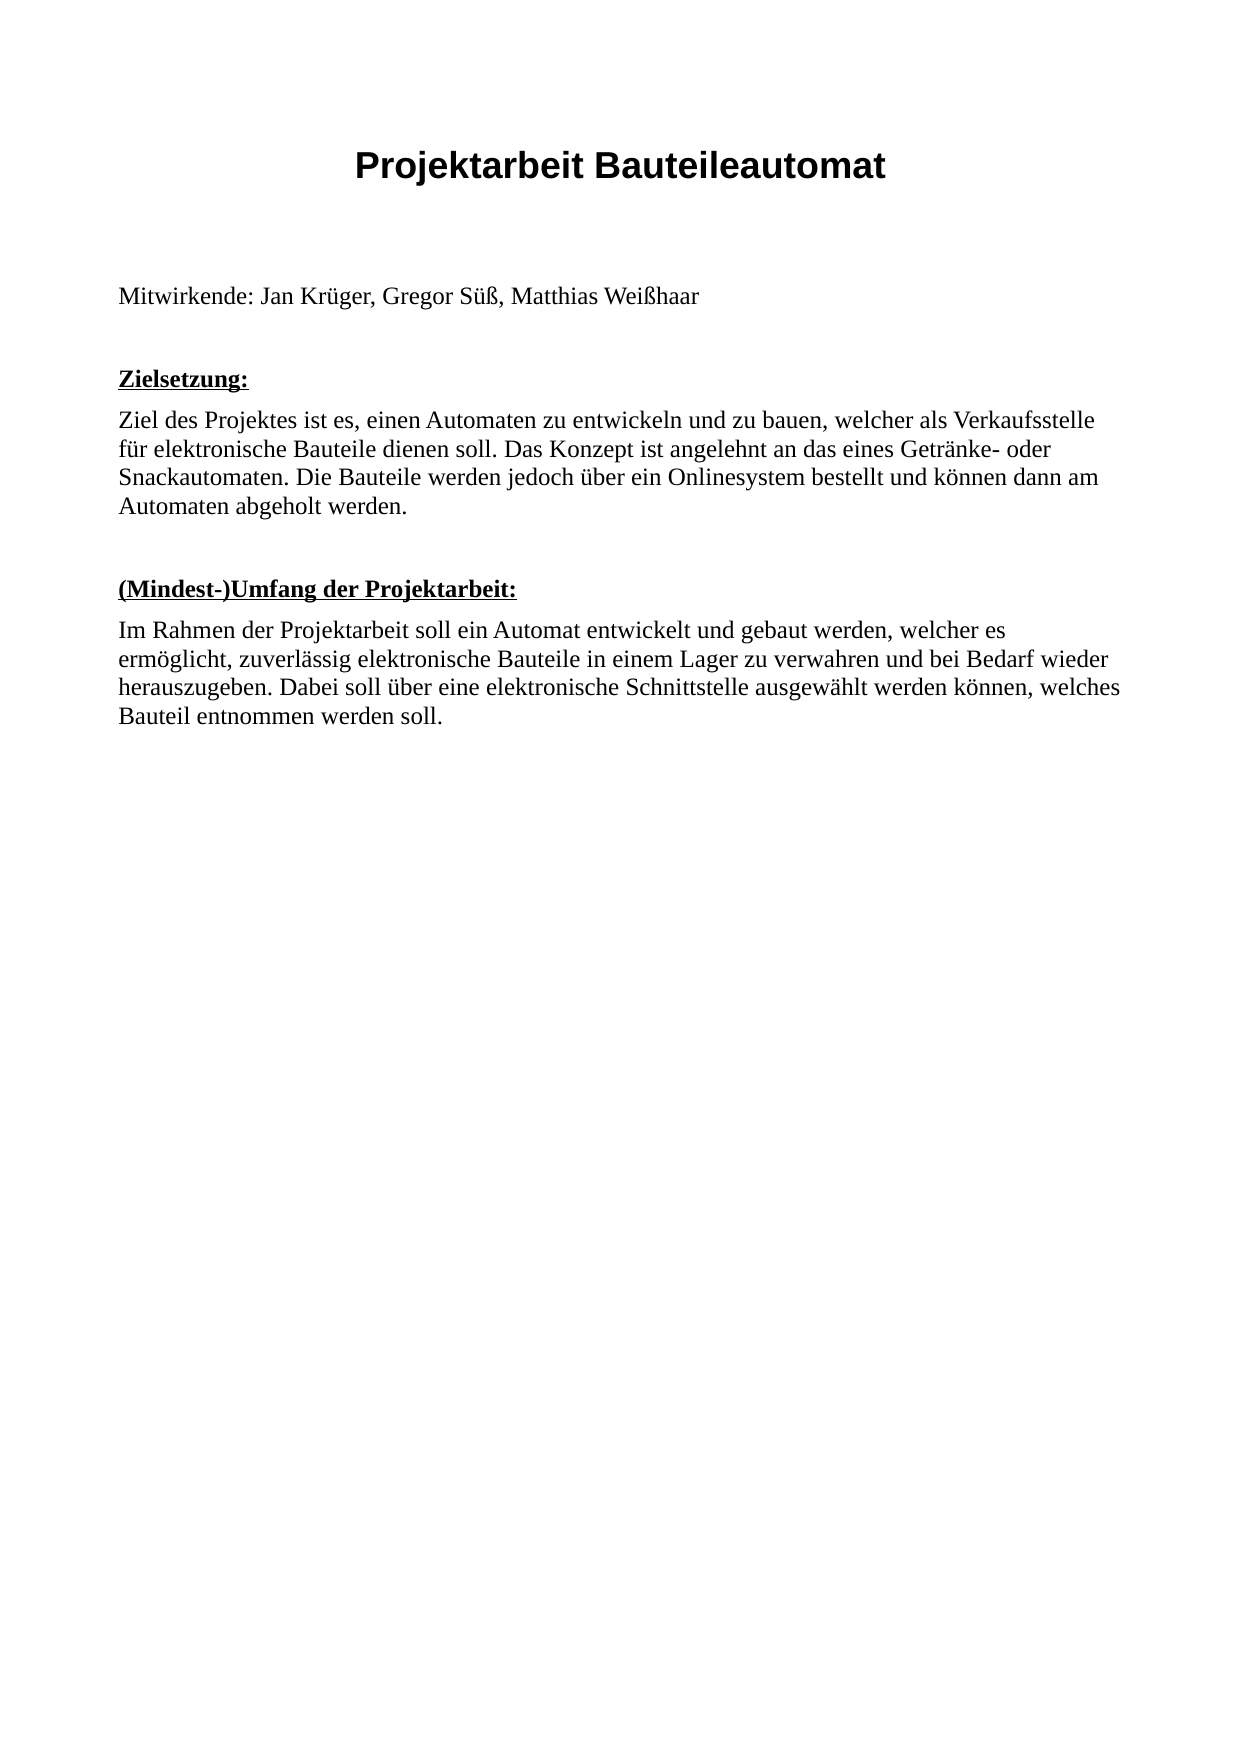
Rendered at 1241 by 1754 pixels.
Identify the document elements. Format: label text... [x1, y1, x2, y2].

text Zielsetzung: [118, 364, 1122, 392]
title Projektarbeit Bauteileautomat [118, 143, 1122, 186]
text Im Rahmen der Projektarbeit soll ein Automat entwickelt und gebaut werden, welcher es ermöglicht, zuverlässig elektronische Bauteile in einem Lager zu verwahren und bei Bedarf wieder herauszugeben. Dabei soll über eine elektronische Schnittstelle ausgewählt werden können, welches Bauteil entnommen werden soll. [118, 615, 1122, 730]
text Ziel des Projektes ist es, einen Automaten zu entwickeln und zu bauen, welcher als Verkaufsstelle für elektronische Bauteile dienen soll. Das Konzept ist angelehnt an das eines Getränke- oder Snackautomaten. Die Bauteile werden jedoch über ein Onlinesystem bestellt und können dann am Automaten abgeholt werden. [118, 405, 1122, 520]
text (Mindest-)Umfang der Projektarbeit: [118, 574, 1122, 602]
text Mitwirkende: Jan Krüger, Gregor Süß, Matthias Weißhaar [118, 281, 1122, 310]
